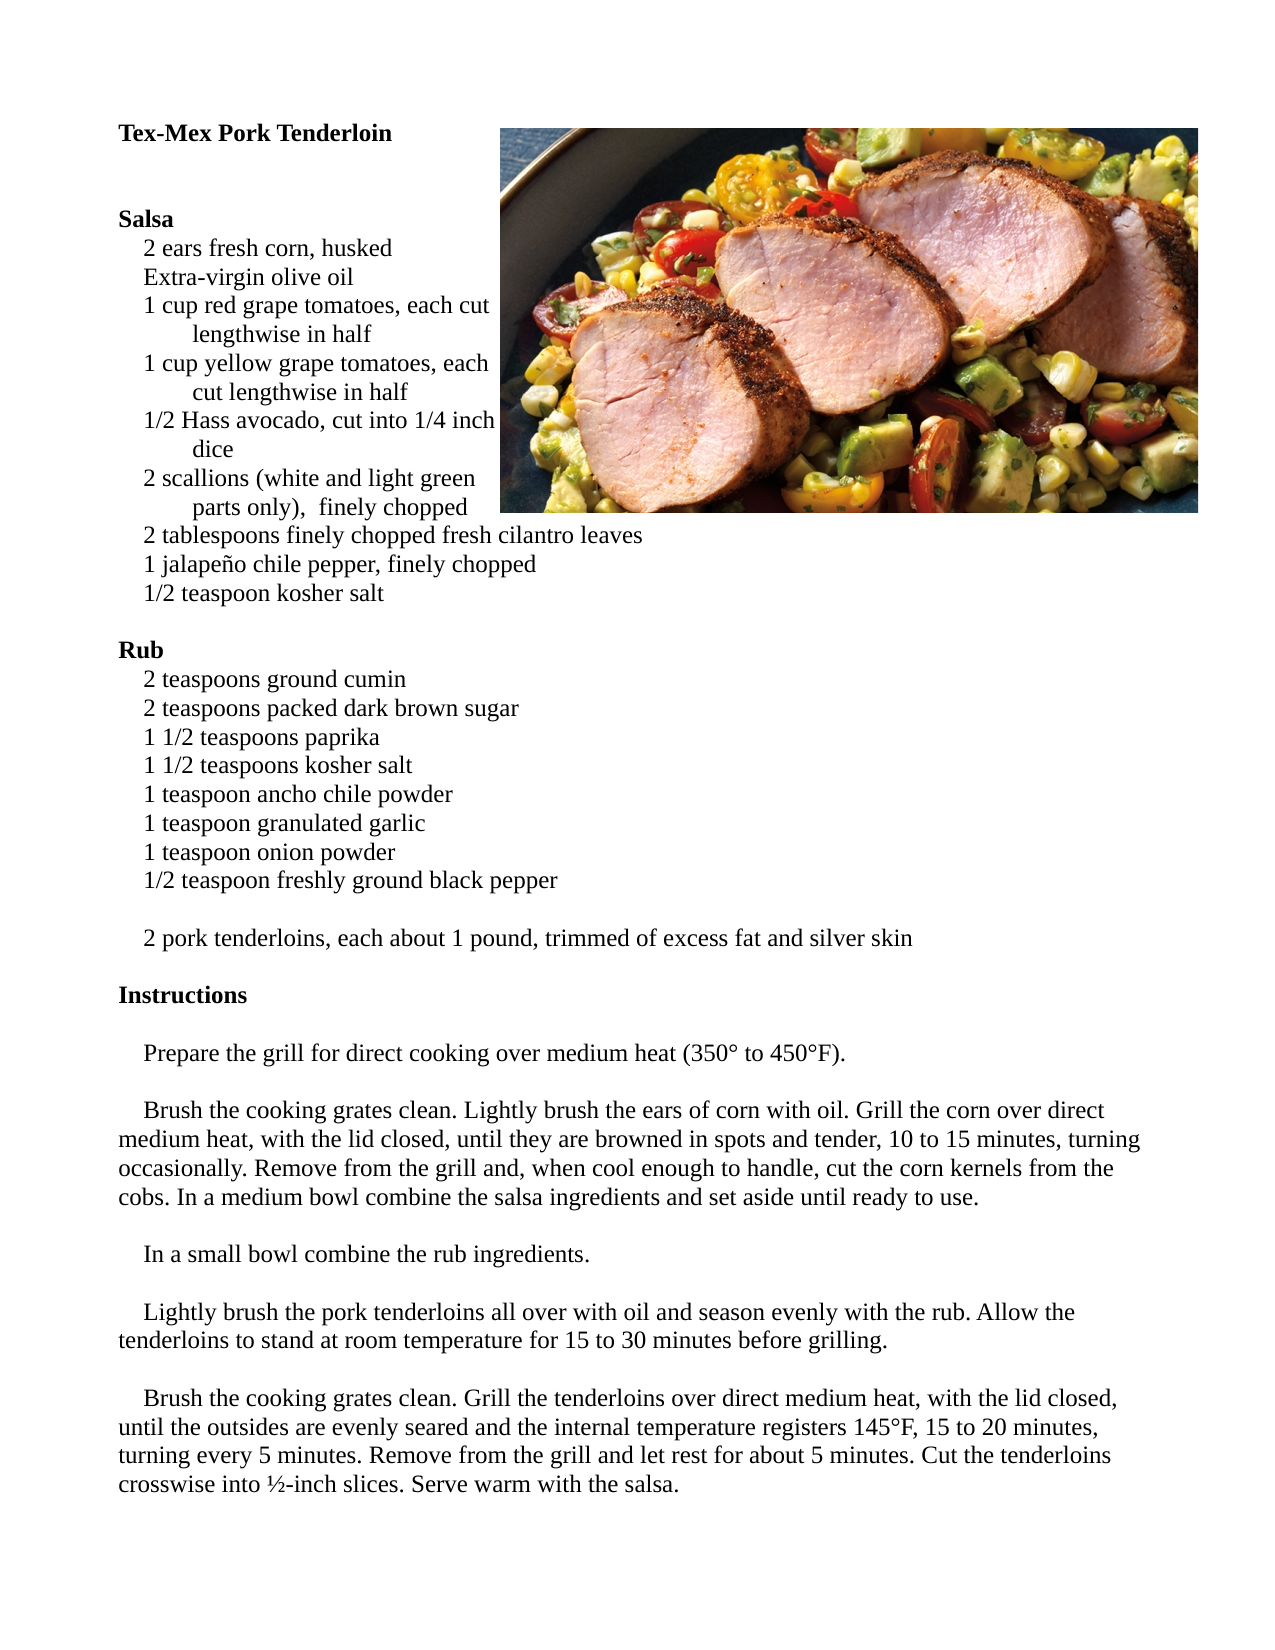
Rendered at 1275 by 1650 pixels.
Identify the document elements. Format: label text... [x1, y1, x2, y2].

picture [500, 128, 1199, 513]
text 1 1/2 teaspoons paprika [118, 722, 1157, 751]
text 2 scallions (white and light green parts only), finely chopped [118, 463, 1157, 521]
text Extra-virgin olive oil [118, 262, 500, 291]
text 1 cup red grape tomatoes, each cut [118, 291, 500, 319]
text 2 teaspoons ground cumin [118, 664, 1157, 693]
text 1 teaspoon granulated garlic [118, 808, 1157, 837]
text 2 tablespoons finely chopped fresh cilantro leaves [118, 521, 1157, 549]
text Rub [118, 636, 1157, 664]
text Brush the cooking grates clean. Lightly brush the ears of corn with oil. Grill the corn over direct medium heat, with the lid closed, until they are browned in spots and tender, 10 to 15 minutes, turning occasionally. Remove from the grill and, when cool enough to handle, cut the corn kernels from the cobs. In a medium bowl combine the salsa ingredients and set aside until ready to use. [118, 1096, 1157, 1211]
text 1 teaspoon onion powder [118, 837, 1157, 866]
text Lightly brush the pork tenderloins all over with oil and season evenly with the rub. Allow the tenderloins to stand at room temperature for 15 to 30 minutes before grilling. [118, 1297, 1157, 1354]
text 1/2 teaspoon kosher salt [118, 578, 1157, 607]
text 1/2 teaspoon freshly ground black pepper [118, 866, 1157, 894]
text 1 teaspoon ancho chile powder [118, 779, 1157, 808]
text 1 jalapeño chile pepper, finely chopped [118, 549, 1157, 578]
text 2 pork tenderloins, each about 1 pound, trimmed of excess fat and silver skin [118, 923, 1157, 952]
text Salsa [118, 204, 500, 233]
text In a small bowl combine the rub ingredients. [118, 1239, 1157, 1268]
text Instructions [118, 981, 1157, 1009]
text 2 ears fresh corn, husked [118, 233, 500, 262]
text Brush the cooking grates clean. Grill the tenderloins over direct medium heat, with the lid closed, until the outsides are evenly seared and the internal temperature registers 145°F, 15 to 20 minutes, turning every 5 minutes. Remove from the grill and let rest for about 5 minutes. Cut the tenderloins crosswise into ½-inch slices. Serve warm with the salsa. [118, 1383, 1157, 1498]
text 2 teaspoons packed dark brown sugar [118, 693, 1157, 722]
text 1 cup yellow grape tomatoes, each cut lengthwise in half [118, 348, 500, 406]
text Tex-Mex Pork Tenderloin [118, 118, 1157, 147]
text lengthwise in half [118, 319, 500, 348]
text 1 1/2 teaspoons kosher salt [118, 751, 1157, 779]
text Prepare the grill for direct cooking over medium heat (350° to 450°F). [118, 1038, 1157, 1067]
text 1/2 Hass avocado, cut into 1/4 inch dice [118, 406, 500, 463]
